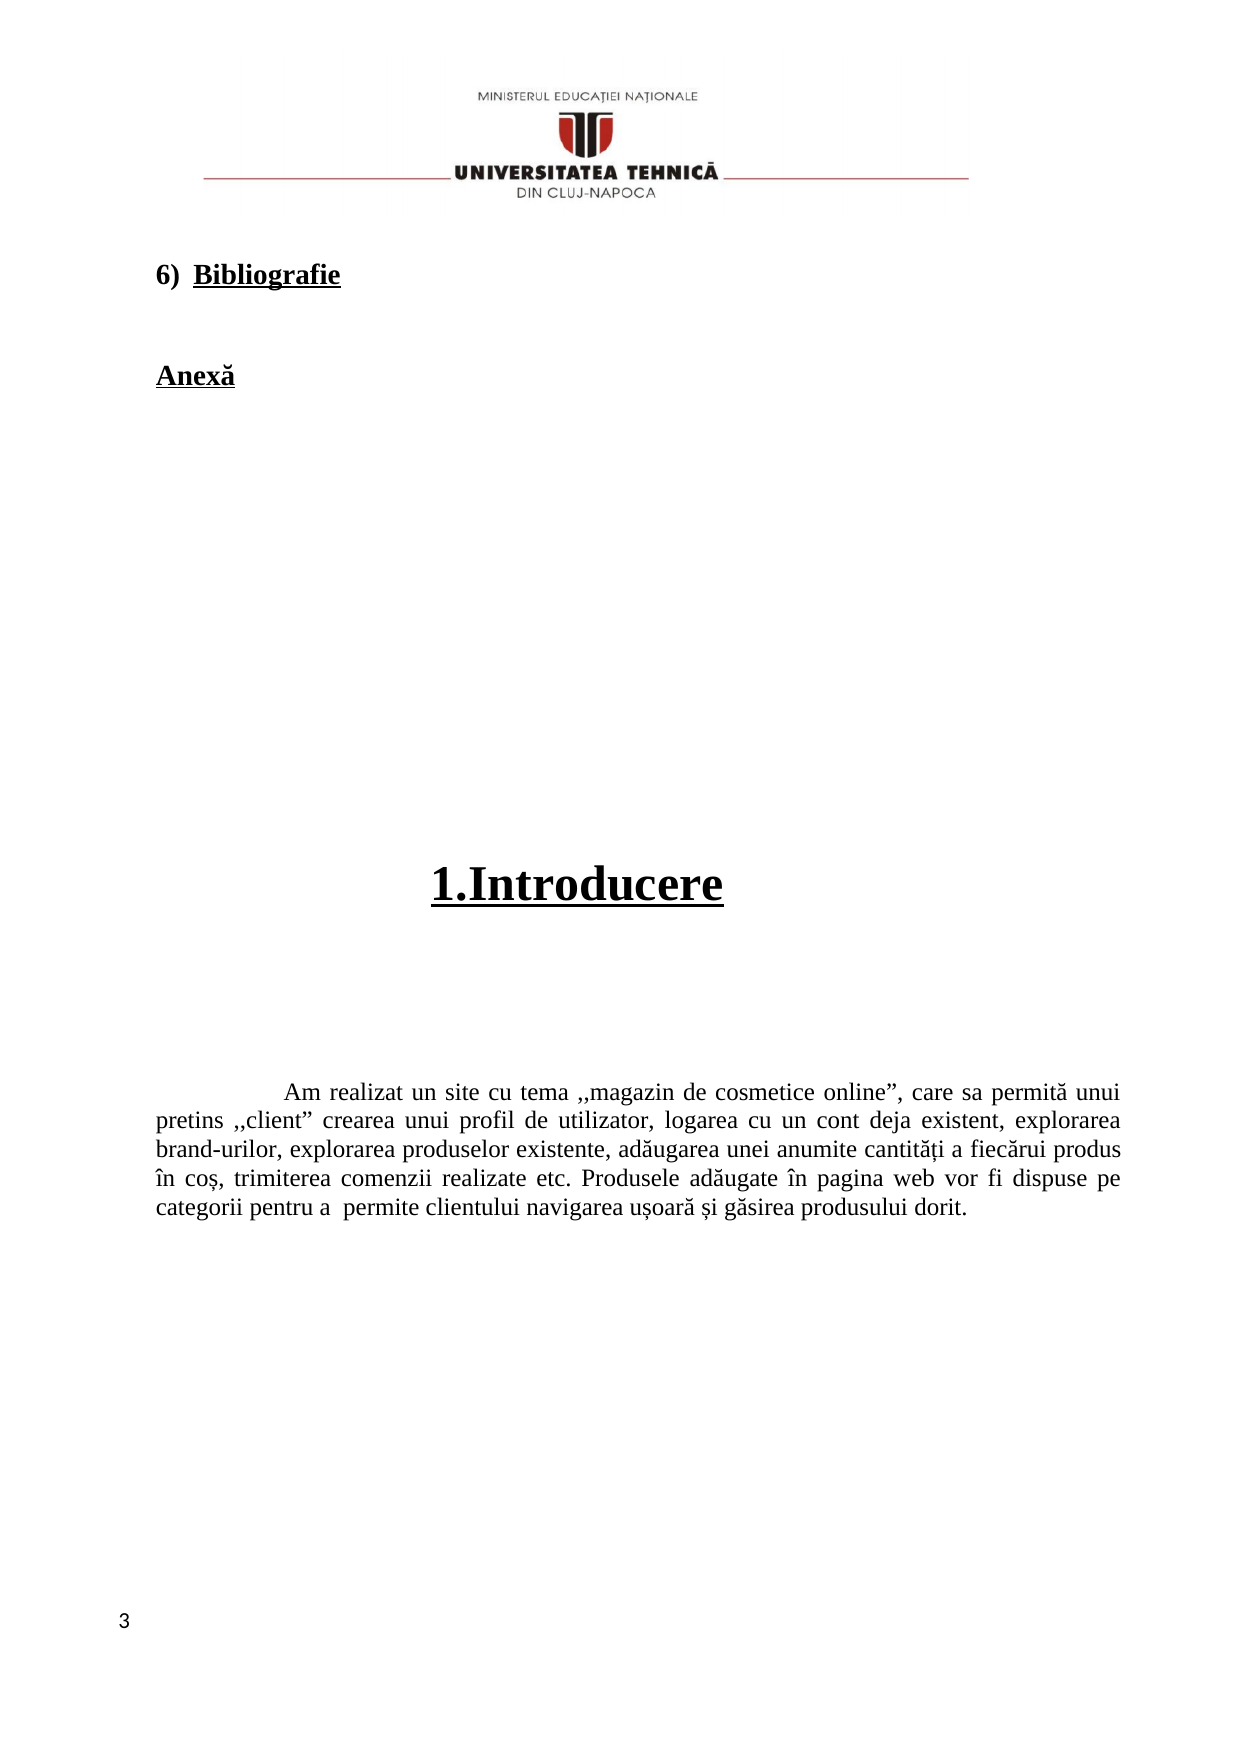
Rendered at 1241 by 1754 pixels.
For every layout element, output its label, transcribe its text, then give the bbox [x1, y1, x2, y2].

list Bibliografie [156, 257, 1122, 291]
text 1.Introducere [156, 854, 1122, 912]
text Anexă [156, 358, 1122, 391]
text Am realizat un site cu tema ,,magazin de cosmetice online”, care sa permită unui pretins ,,client” crearea unui profil de utilizator, logarea cu un cont deja existent, explorarea brand-urilor, explorarea produselor existente, adăugarea unei anumite cantități a fiecărui produs în coș, trimiterea comenzii realizate etc. Produsele adăugate în pagina web vor fi dispuse pe categorii pentru a permite clientului navigarea ușoară și găsirea produsului dorit. [156, 1077, 1122, 1220]
